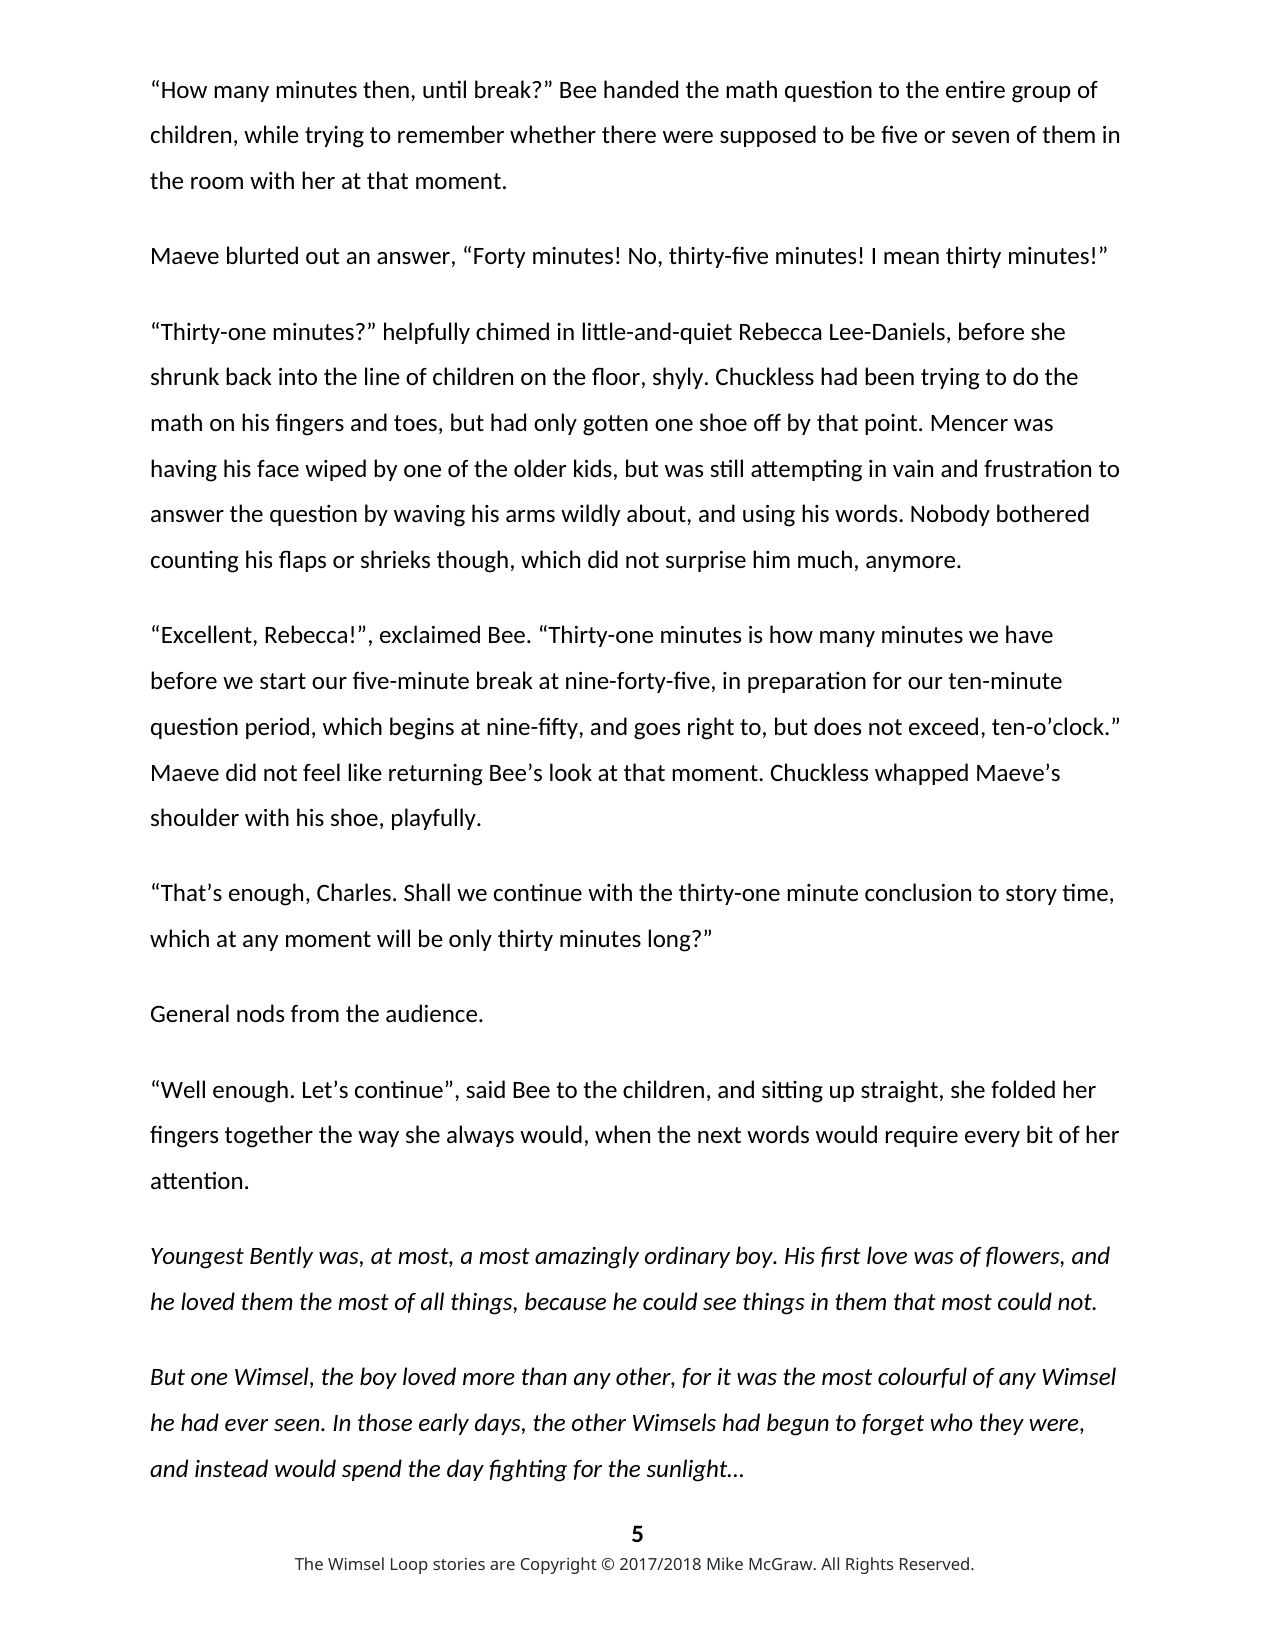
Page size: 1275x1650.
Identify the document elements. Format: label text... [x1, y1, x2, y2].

text “Excellent, Rebecca!”, exclaimed Bee. “Thirty-one minutes is how many minutes we have before we start our five-minute break at nine-forty-five, in preparation for our ten-minute question period, which begins at nine-fifty, and goes right to, but does not exceed, ten-o’clock.” Maeve did not feel like returning Bee’s look at that moment. Chuckless whapped Maeve’s shoulder with his shoe, playfully. [150, 619, 1125, 833]
text “Well enough. Let’s continue”, said Bee to the children, and sitting up straight, she folded her fingers together the way she always would, when the next words would require every bit of her attention. [150, 1074, 1125, 1196]
text But one Wimsel, the boy loved more than any other, for it was the most colourful of any Wimsel he had ever seen. In those early days, the other Wimsels had begun to forget who they were, and instead would spend the day fighting for the sunlight… [150, 1361, 1125, 1483]
text “How many minutes then, until break?” Bee handed the math question to the entire group of children, while trying to remember whether there were supposed to be five or seven of them in the room with her at that moment. [150, 74, 1125, 196]
text Maeve blurted out an answer, “Forty minutes! No, thirty-five minutes! I mean thirty minutes!” [150, 240, 1125, 271]
text “Thirty-one minutes?” helpfully chimed in little-and-quiet Rebecca Lee-Daniels, before she shrunk back into the line of children on the floor, shyly. Chuckless had been trying to do the math on his fingers and toes, but had only gotten one shoe off by that point. Mencer was having his face wiped by one of the older kids, but was still attempting in vain and frustration to answer the question by waving his arms wildly about, and using his words. Nobody bothered counting his flaps or shrieks though, which did not surprise him much, anymore. [150, 316, 1125, 575]
text “That’s enough, Charles. Shall we continue with the thirty-one minute conclusion to story time, which at any moment will be only thirty minutes long?” [150, 878, 1125, 954]
text General nods from the audience. [150, 998, 1125, 1029]
text Youngest Bently was, at most, a most amazingly ordinary boy. His first love was of flowers, and he loved them the most of all things, because he could see things in them that most could not. [150, 1240, 1125, 1317]
